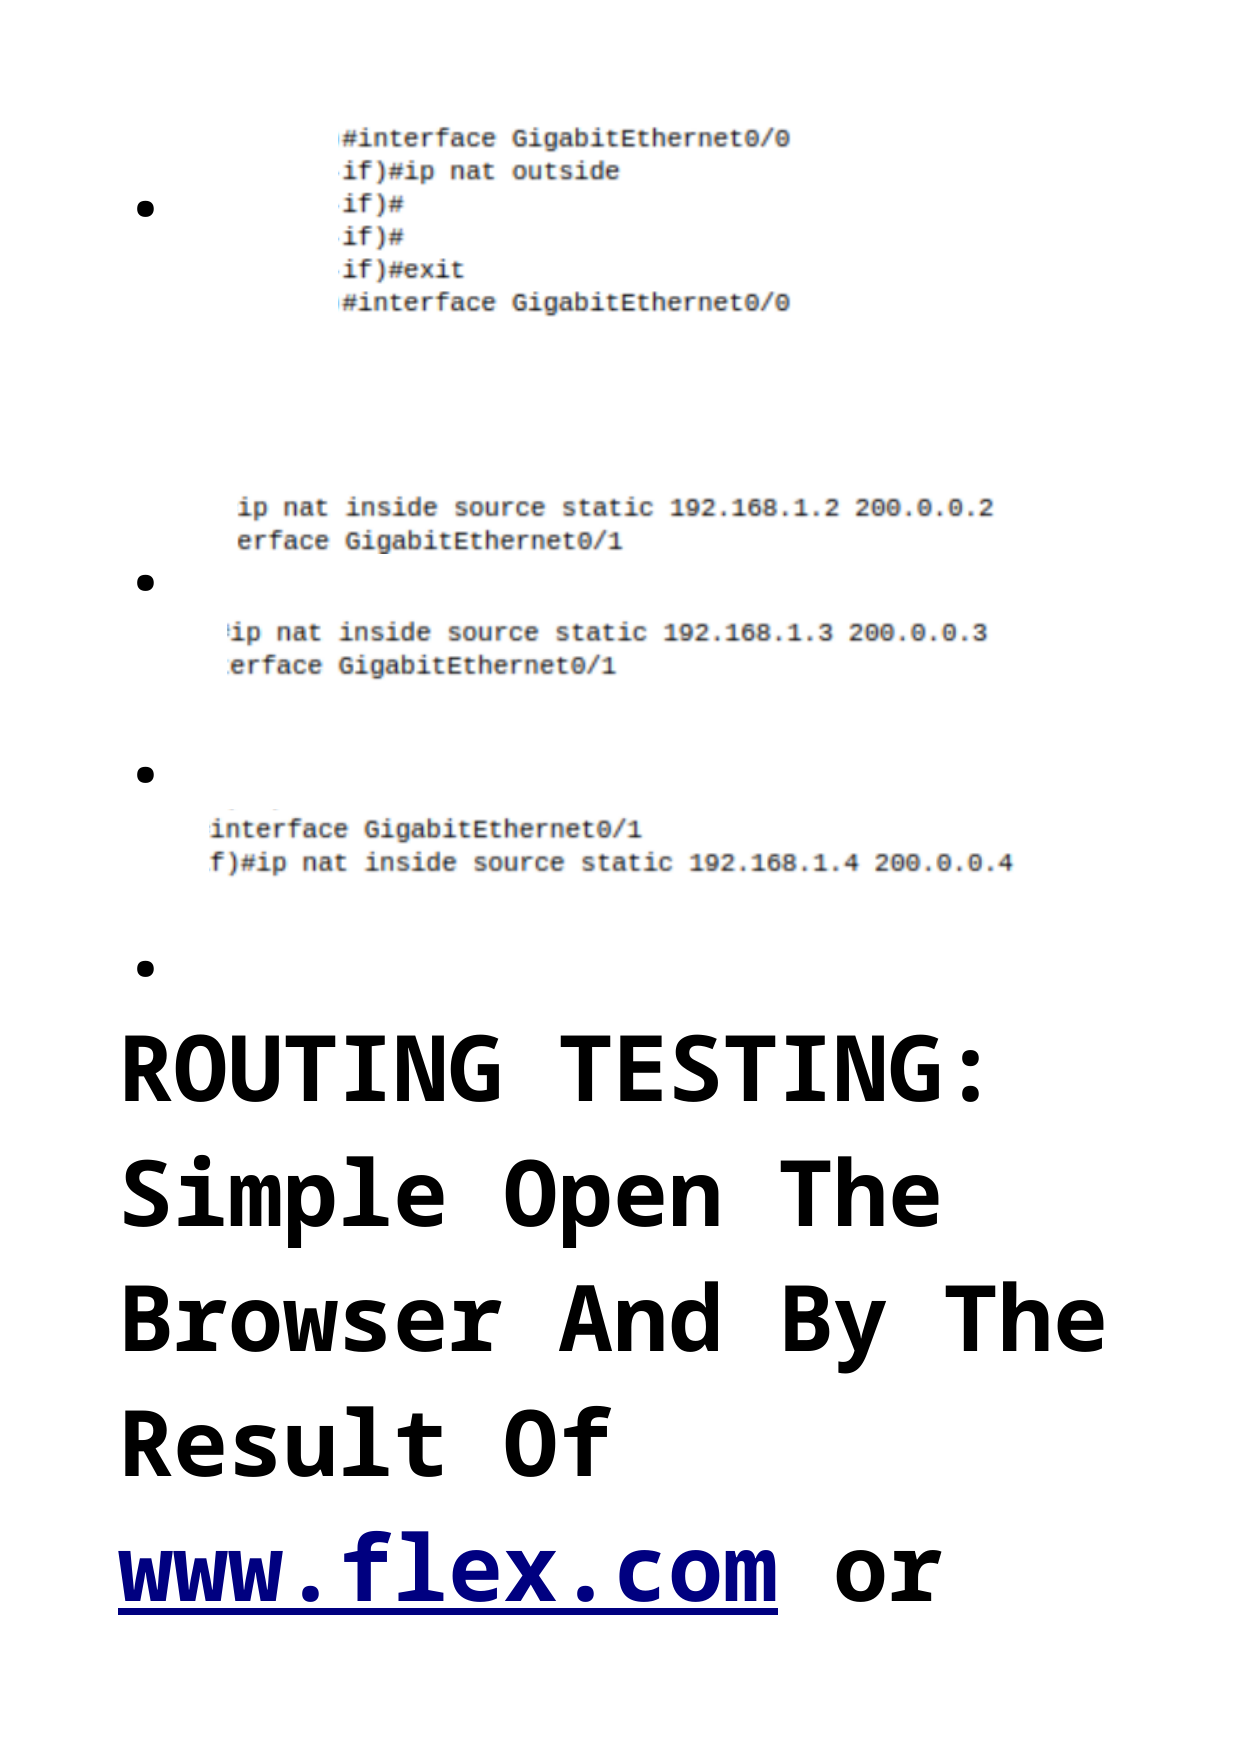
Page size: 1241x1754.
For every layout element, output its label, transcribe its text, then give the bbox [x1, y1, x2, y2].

text . [118, 618, 1122, 810]
text . [118, 493, 1122, 618]
picture [209, 809, 1032, 879]
text Simple Open The Browser And By The Result Of www.flex.com or [118, 1128, 1122, 1628]
text . [118, 810, 1122, 1003]
picture [338, 118, 903, 323]
text [903, 118, 1122, 243]
picture [227, 617, 1014, 685]
picture [237, 492, 1003, 554]
text . [118, 118, 338, 243]
text ROUTING TESTING: [118, 1003, 1122, 1128]
